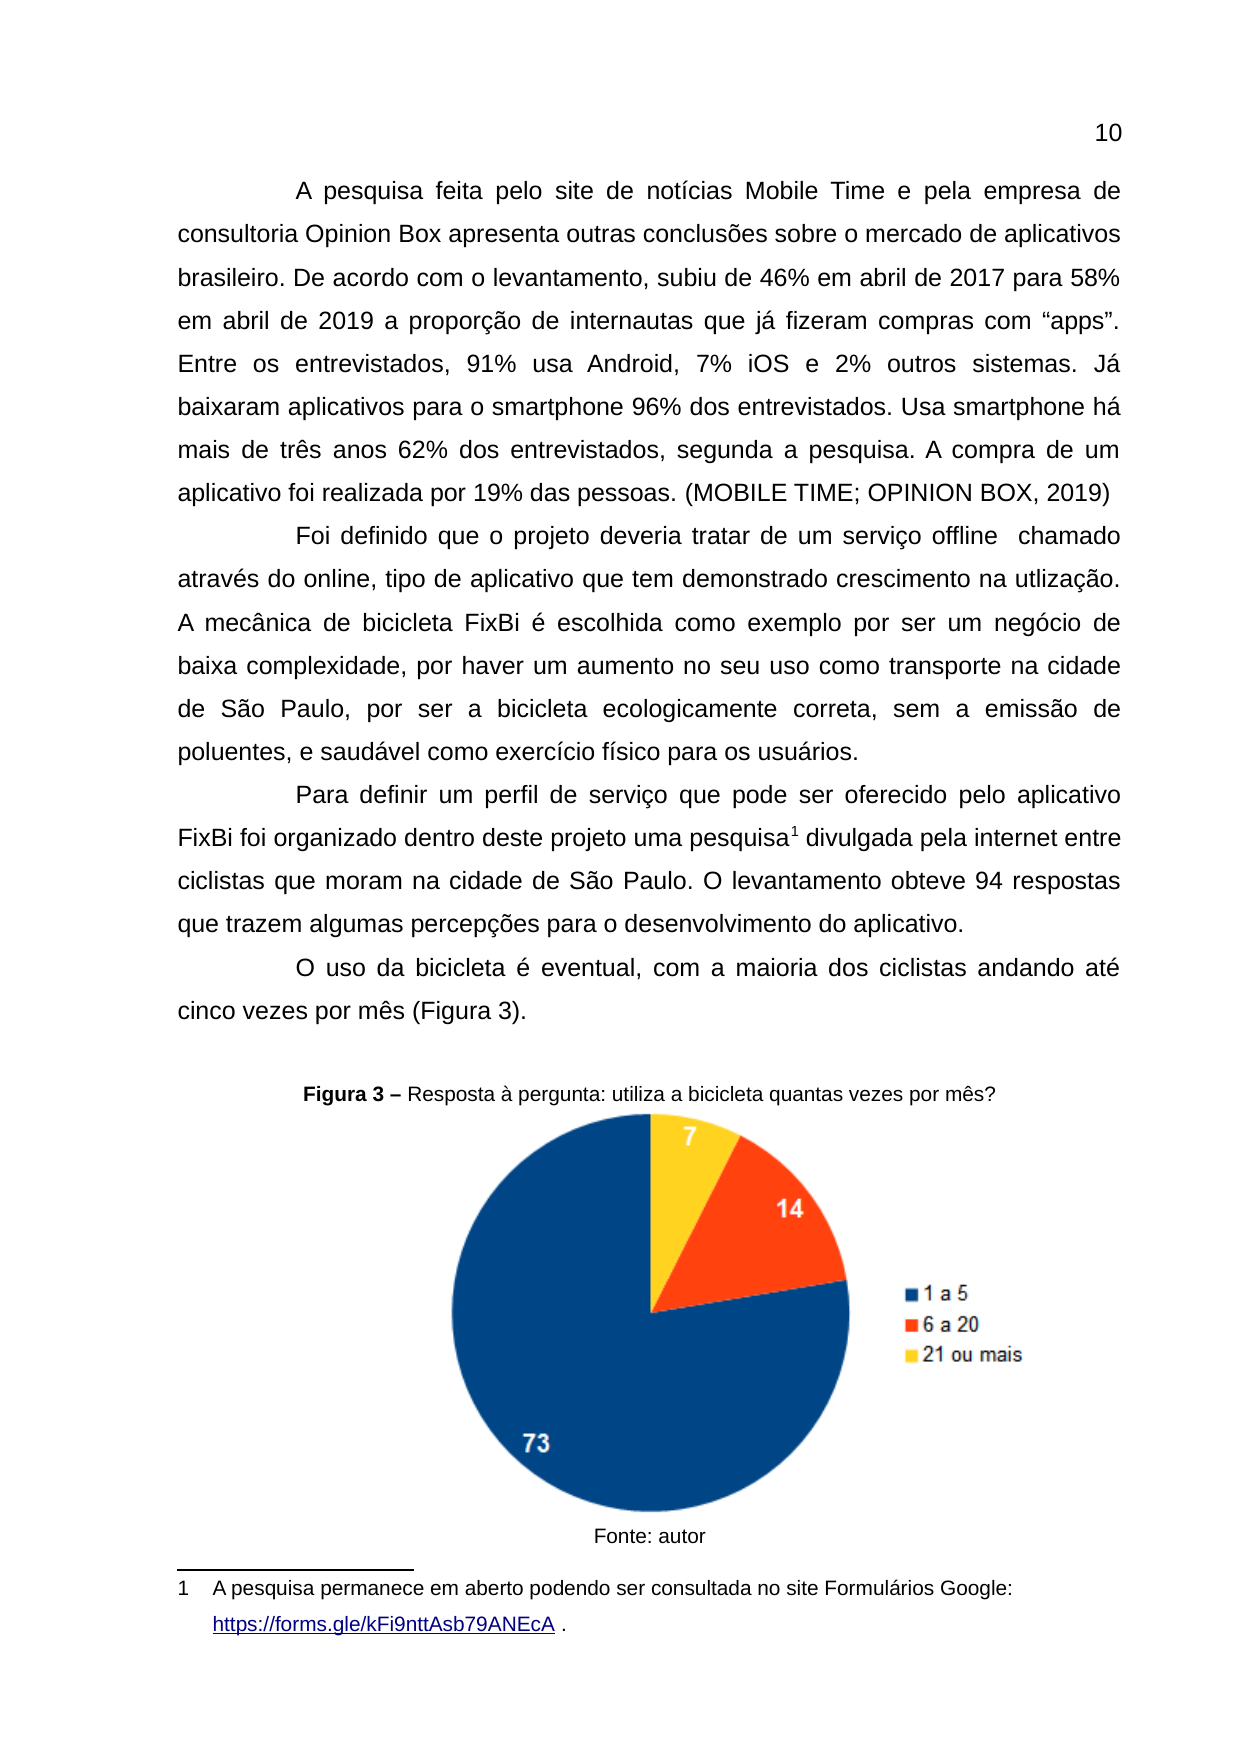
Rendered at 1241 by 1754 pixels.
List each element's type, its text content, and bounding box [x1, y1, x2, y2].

text A pesquisa feita pelo site de notícias Mobile Time e pela empresa de consultoria Opinion Box apresenta outras conclusões sobre o mercado de aplicativos brasileiro. De acordo com o levantamento, subiu de 46% em abril de 2017 para 58% em abril de 2019 a proporção de internautas que já fizeram compras com “apps”. Entre os entrevistados, 91% usa Android, 7% iOS e 2% outros sistemas. Já baixaram aplicativos para o smartphone 96% dos entrevistados. Usa smartphone há mais de três anos 62% dos entrevistados, segunda a pesquisa. A compra de um aplicativo foi realizada por 19% das pessoas. (MOBILE TIME; OPINION BOX, 2019) [177, 176, 1122, 507]
picture [236, 1106, 1063, 1520]
text Foi definido que o projeto deveria tratar de um serviço offline chamado através do online, tipo de aplicativo que tem demonstrado crescimento na utlização. A mecânica de bicicleta FixBi é escolhida como exemplo por ser um negócio de baixa complexidade, por haver um aumento no seu uso como transporte na cidade de São Paulo, por ser a bicicleta ecologicamente correta, sem a emissão de poluentes, e saudável como exercício físico para os usuários. [177, 521, 1122, 766]
text O uso da bicicleta é eventual, com a maioria dos ciclistas andando até cinco vezes por mês (Figura 3). [177, 953, 1122, 1024]
text Para definir um perfil de serviço que pode ser oferecido pelo aplicativo FixBi foi organizado dentro deste projeto uma pesquisa divulgada pela internet entre ciclistas que moram na cidade de São Paulo. O levantamento obteve 94 respostas que trazem algumas percepções para o desenvolvimento do aplicativo. [177, 780, 1122, 938]
text Figura 3 – Resposta à pergunta: utiliza a bicicleta quantas vezes por mês? [236, 1082, 1063, 1106]
text A pesquisa permanece em aberto podendo ser consultada no site Formulários Google: https://forms.gle/kFi9nttAsb79ANEcA . [177, 1576, 1122, 1636]
text Fonte: autor [236, 1520, 1063, 1548]
